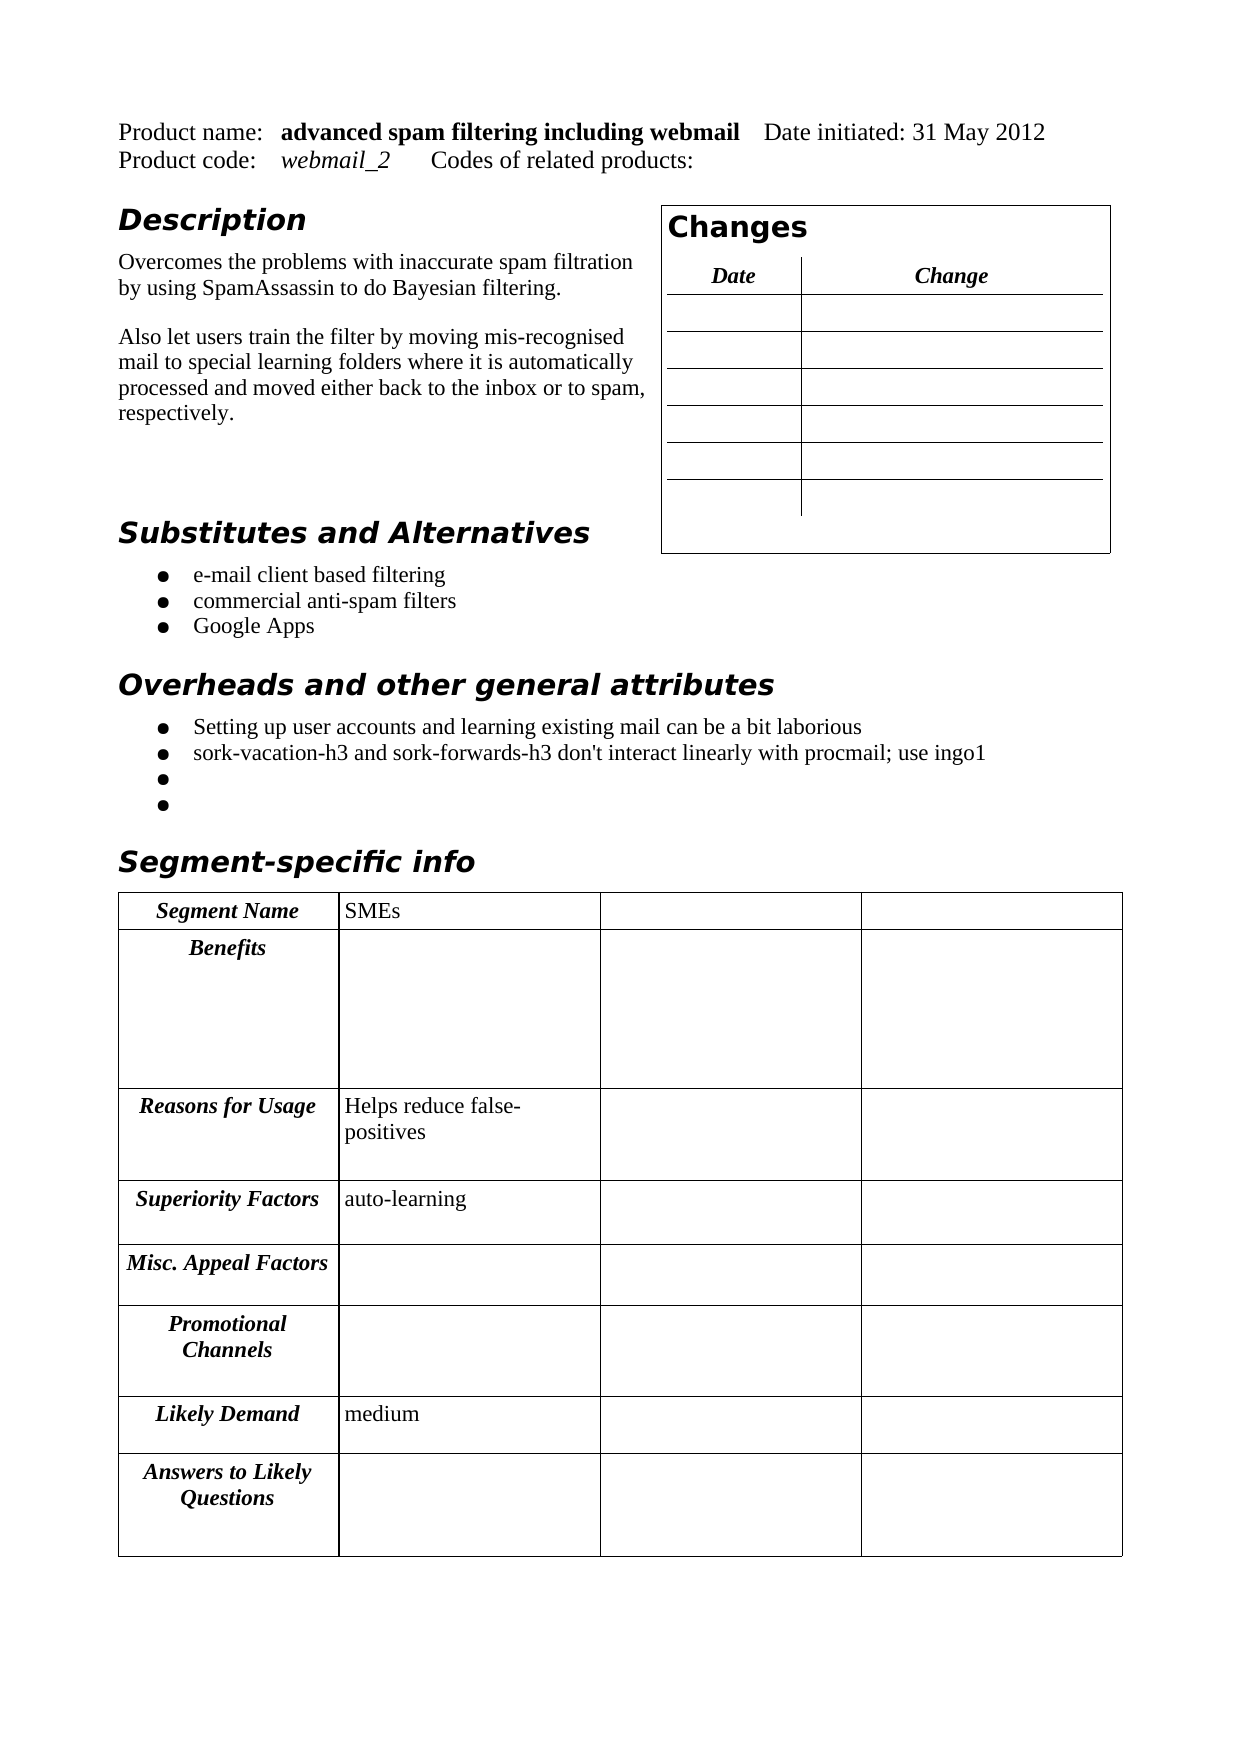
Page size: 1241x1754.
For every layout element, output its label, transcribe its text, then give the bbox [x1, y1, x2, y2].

table_cell Misc. Appeal Factors [119, 1245, 338, 1305]
table_cell [340, 1245, 600, 1305]
table_cell [601, 1089, 861, 1180]
table_header Segment Name [119, 893, 338, 929]
table_cell [862, 1454, 1122, 1556]
table_cell [667, 332, 801, 368]
table_cell [802, 369, 1103, 405]
text Also let users train the filter by moving mis-recognised mail to special learning folders where it is automatically processed and moved either back to the inbox or to spam, respectively. [118, 324, 650, 426]
subtitle Changes [667, 211, 1104, 245]
table_header Date [667, 257, 801, 294]
list sork-vacation-h3 and sork-forwards-h3 don't interact linearly with procmail; use ingo1 [156, 740, 1122, 765]
table_cell [667, 295, 801, 331]
subtitle Substitutes and Alternatives [118, 203, 1122, 550]
table_cell [601, 1306, 861, 1396]
table_cell [601, 1454, 861, 1556]
table_cell Answers to Likely Questions [119, 1454, 338, 1556]
table_cell [802, 443, 1103, 479]
table_cell Helps reduce false-positives [340, 1089, 600, 1180]
table_header Change [802, 257, 1103, 294]
text Product code: webmail_2 Codes of related products: [118, 146, 1122, 173]
table_cell [862, 1089, 1122, 1180]
subtitle Segment-specific info [118, 846, 1122, 879]
table_cell [340, 930, 600, 1088]
table_cell Promotional Channels [119, 1306, 338, 1396]
subtitle Overheads and other general attributes [118, 668, 1122, 702]
text Overcomes the problems with inaccurate spam filtration by using SpamAssassin to do Bayesian filtering. [118, 249, 650, 300]
list Google Apps [156, 613, 1122, 638]
table_cell [862, 1181, 1122, 1244]
subtitle Substitutes and Alternatives [662, 206, 1110, 553]
table_cell [601, 930, 861, 1088]
table_cell [802, 295, 1103, 331]
table_cell Reasons for Usage [119, 1089, 338, 1180]
table_cell [802, 406, 1103, 442]
table_cell [802, 332, 1103, 368]
list Setting up user accounts and learning existing mail can be a bit laborious [156, 714, 1122, 740]
table_cell Benefits [119, 930, 338, 1088]
table_cell [601, 1245, 861, 1305]
list e-mail client based filtering [156, 562, 1122, 588]
table_cell Likely Demand [119, 1397, 338, 1453]
table_cell [862, 930, 1122, 1088]
table_header [862, 893, 1122, 929]
table_cell [340, 1306, 600, 1396]
table_header SMEs [340, 893, 600, 929]
subtitle Description [118, 203, 650, 237]
table_cell [802, 480, 1103, 516]
table_cell [862, 1397, 1122, 1453]
list commercial anti-spam filters [156, 588, 1122, 613]
table_cell medium [340, 1397, 600, 1453]
table_cell [667, 480, 801, 516]
table_cell [601, 1181, 861, 1244]
table_cell [667, 443, 801, 479]
table_cell Superiority Factors [119, 1181, 338, 1244]
table_cell [601, 1397, 861, 1453]
text Product name: advanced spam filtering including webmail Date initiated: 31 May 2012 [118, 118, 1122, 146]
table_cell [862, 1245, 1122, 1305]
table_cell [340, 1454, 600, 1556]
table_cell [667, 406, 801, 442]
table_cell [667, 369, 801, 405]
table_cell [862, 1306, 1122, 1396]
table_header [601, 893, 861, 929]
table_cell auto-learning [340, 1181, 600, 1244]
